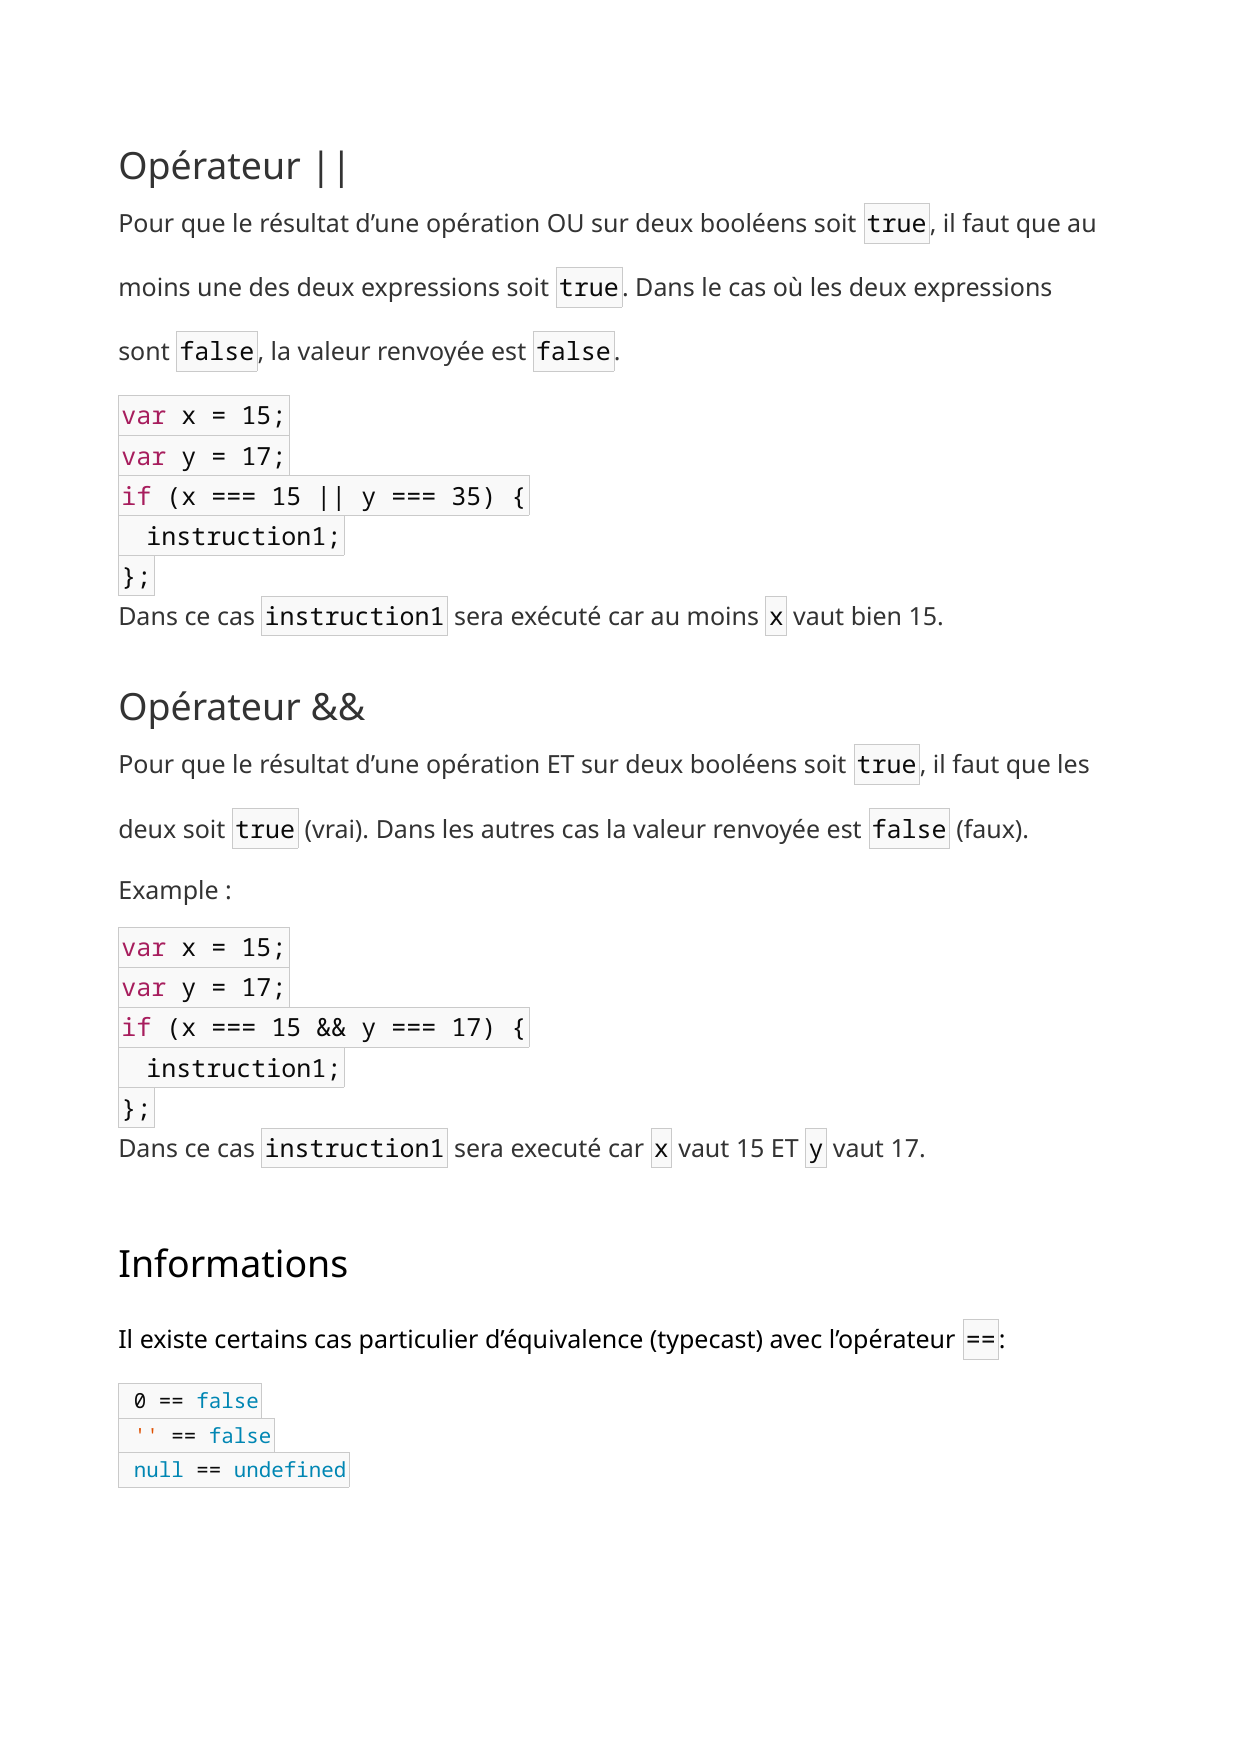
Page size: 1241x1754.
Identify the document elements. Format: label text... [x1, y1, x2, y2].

text [155, 1087, 1122, 1127]
text [290, 967, 1122, 1007]
text : [999, 1319, 1122, 1359]
text instruction1 [262, 597, 447, 635]
text [290, 927, 1122, 967]
text if (x === 15 || y === 35) { [119, 476, 529, 515]
text var y = 17; [119, 968, 289, 1007]
text [290, 435, 1122, 475]
text [155, 555, 1122, 596]
text x [766, 597, 786, 635]
text 0 == false [119, 1384, 261, 1418]
text Il existe certains cas particulier d’équivalence (typecast) avec l’opérateur [118, 1319, 963, 1359]
text [350, 1452, 1122, 1487]
text [530, 1007, 1122, 1047]
text null == undefined [119, 1453, 349, 1487]
text [275, 1418, 1122, 1452]
text var x = 15; [119, 396, 289, 435]
text [345, 515, 1122, 555]
text }; [119, 556, 154, 595]
text Dans ce cas instruction1 [118, 1127, 447, 1167]
text var y = 17; [119, 436, 289, 475]
text Example : [118, 872, 1122, 906]
text Pour que le résultat d’une opération OU sur deux booléens soit true, il faut que au moins une des deux expressions soit true. Dans le cas où les deux expressions sont false, la valeur renvoyée est false. [118, 202, 1122, 371]
text instruction1; [119, 516, 344, 555]
text [290, 395, 1122, 435]
subtitle Opérateur && [118, 681, 1122, 732]
text if (x === 15 && y === 17) { [119, 1008, 529, 1047]
subtitle Opérateur || [118, 139, 1122, 190]
text [262, 1383, 1122, 1418]
text }; [119, 1088, 154, 1127]
text vaut 15 ET y [672, 1127, 826, 1167]
text [345, 1047, 1122, 1087]
text instruction1; [119, 1048, 344, 1087]
text sera executé car x [448, 1127, 671, 1167]
text [530, 475, 1122, 515]
text '' == false [119, 1419, 274, 1452]
subtitle Informations [118, 1237, 1122, 1288]
text Dans ce cas [118, 596, 261, 636]
text vaut 17. [827, 1127, 1122, 1167]
text vaut bien 15. [787, 596, 1122, 636]
text == [964, 1320, 998, 1359]
text var x = 15; [119, 928, 289, 967]
text Pour que le résultat d’une opération ET sur deux booléens soit true, il faut que les deux soit true (vrai). Dans les autres cas la valeur renvoyée est false (faux). [118, 744, 1122, 848]
text sera exécuté car au moins [448, 596, 765, 636]
